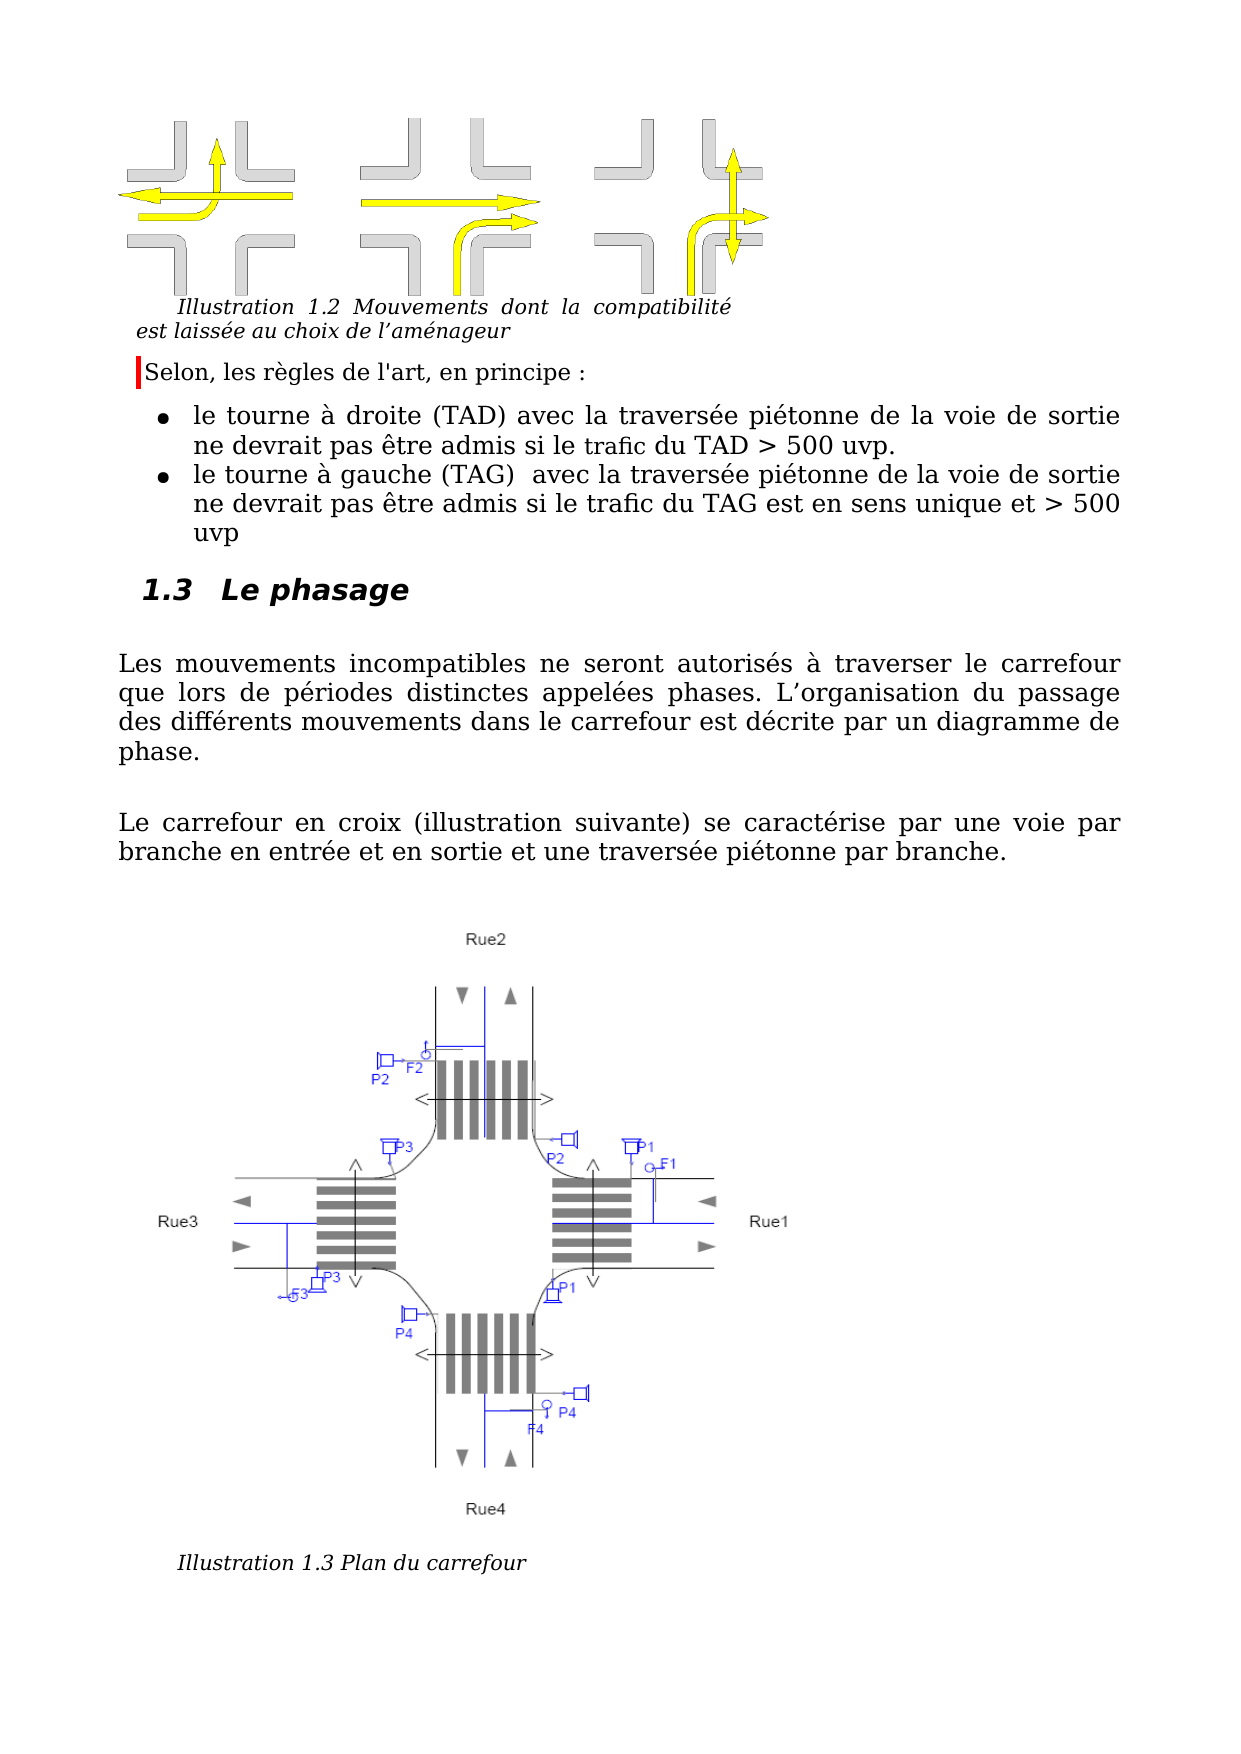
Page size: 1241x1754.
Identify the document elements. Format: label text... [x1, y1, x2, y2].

text Illustration 1.2 Mouvements dont la compatibilité est laissée au choix de l’aménageur [136, 296, 733, 344]
list le tourne à droite (TAD) avec la traversée piétonne de la voie de sortie ne devrait pas être admis si le trafic du TAD > 500 uvp. [156, 402, 1122, 460]
list le tourne à gauche (TAG) avec la traversée piétonne de la voie de sortie ne devrait pas être admis si le trafic du TAG est en sens unique et > 500 uvp [156, 460, 1122, 548]
text Les mouvements incompatibles ne seront autorisés à traverser le carrefour que lors de périodes distinctes appelées phases. L’organisation du passage des différents mouvements dans le carrefour est décrite par un diagramme de phase. [118, 649, 1122, 766]
picture [118, 925, 827, 1551]
subtitle Le phasage [142, 573, 1122, 607]
text Le carrefour en croix (illustration suivante) se caractérise par une voie par branche en entrée et en sortie et une traversée piétonne par branche. [118, 808, 1122, 866]
text Illustration 1.3 Plan du carrefour [136, 1551, 791, 1575]
text Selon, les règles de l'art, en principe : [141, 356, 1122, 389]
picture [118, 118, 769, 296]
